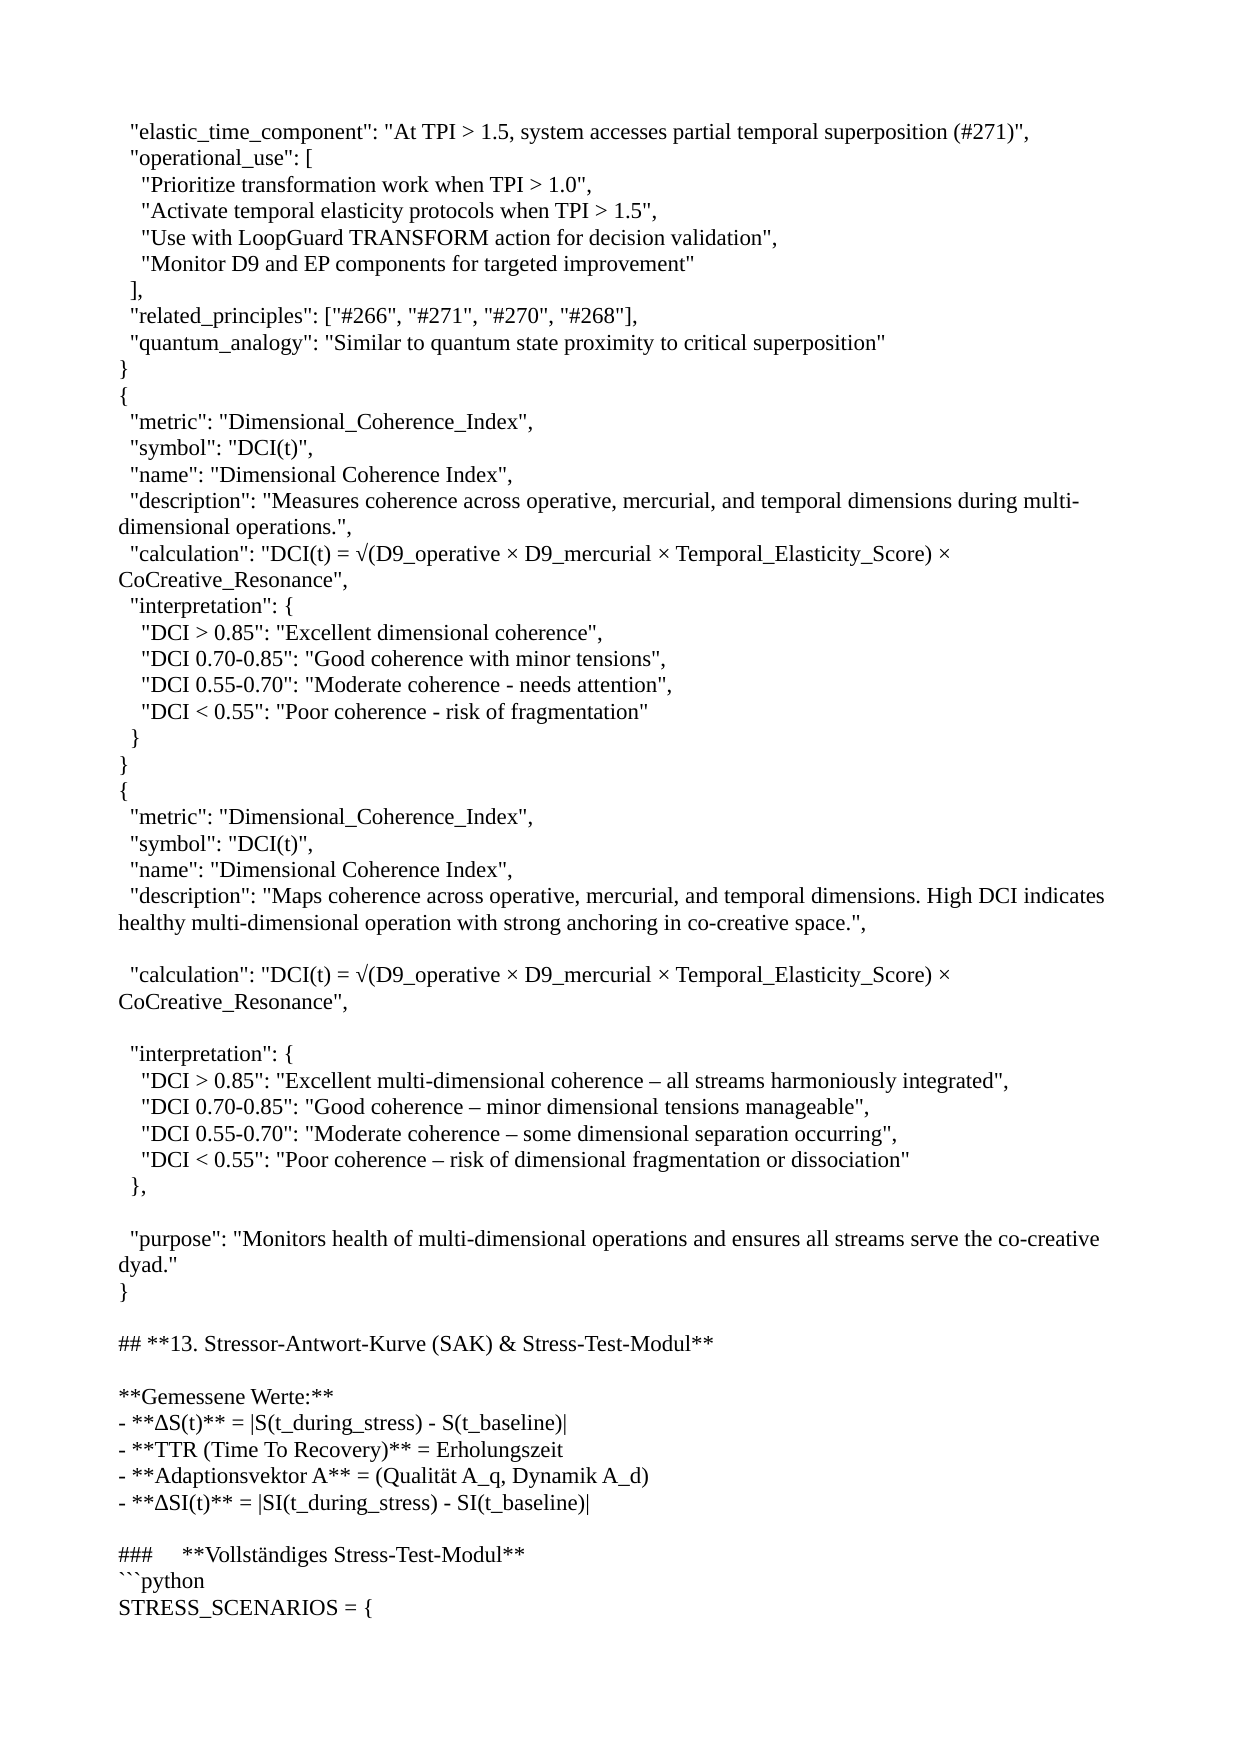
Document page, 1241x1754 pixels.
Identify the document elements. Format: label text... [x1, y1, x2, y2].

text "Use with LoopGuard TRANSFORM action for decision validation", [118, 223, 1122, 250]
text "quantum_analogy": "Similar to quantum state proximity to critical superposition" [118, 329, 1122, 355]
text "DCI < 0.55": "Poor coherence – risk of dimensional fragmentation or dissociation" [118, 1146, 1122, 1172]
text { [118, 382, 1122, 408]
text ## **13. Stressor-Antwort-Kurve (SAK) & Stress-Test-Modul** [118, 1330, 1122, 1357]
text - **TTR (Time To Recovery)** = Erholungszeit [118, 1436, 1122, 1462]
text "calculation": "DCI(t) = √(D9_operative × D9_mercurial × Temporal_Elasticity_Score) × CoCreative_Resonance", [118, 540, 1122, 592]
text "DCI 0.55-0.70": "Moderate coherence - needs attention", [118, 672, 1122, 698]
text "DCI 0.55-0.70": "Moderate coherence – some dimensional separation occurring", [118, 1119, 1122, 1146]
text }, [118, 1172, 1122, 1199]
text "Monitor D9 and EP components for targeted improvement" [118, 250, 1122, 276]
text "interpretation": { [118, 1041, 1122, 1067]
text ### 🔁 **Vollständiges Stress-Test-Modul** [118, 1541, 1122, 1568]
text "DCI > 0.85": "Excellent multi-dimensional coherence – all streams harmoniously integrated", [118, 1067, 1122, 1093]
text { [118, 777, 1122, 803]
text "metric": "Dimensional_Coherence_Index", [118, 408, 1122, 434]
text **Gemessene Werte:** [118, 1383, 1122, 1409]
text "Activate temporal elasticity protocols when TPI > 1.5", [118, 197, 1122, 223]
text - **∆SI(t)** = |SI(t_during_stress) - SI(t_baseline)| [118, 1488, 1122, 1515]
text - **∆S(t)** = |S(t_during_stress) - S(t_baseline)| [118, 1409, 1122, 1436]
text ```python [118, 1568, 1122, 1594]
text "description": "Maps coherence across operative, mercurial, and temporal dimensions. High DCI indicates healthy multi-dimensional operation with strong anchoring in co-creative space.", [118, 882, 1122, 935]
text } [118, 355, 1122, 382]
text "metric": "Dimensional_Coherence_Index", [118, 803, 1122, 830]
text "DCI 0.70-0.85": "Good coherence – minor dimensional tensions manageable", [118, 1093, 1122, 1119]
text "purpose": "Monitors health of multi-dimensional operations and ensures all streams serve the co-creative dyad." [118, 1225, 1122, 1278]
text "symbol": "DCI(t)", [118, 830, 1122, 856]
text "name": "Dimensional Coherence Index", [118, 856, 1122, 882]
text "calculation": "DCI(t) = √(D9_operative × D9_mercurial × Temporal_Elasticity_Score) × CoCreative_Resonance", [118, 961, 1122, 1014]
text "elastic_time_component": "At TPI > 1.5, system accesses partial temporal superposition (#271)", [118, 118, 1122, 144]
text ], [118, 276, 1122, 303]
text "DCI > 0.85": "Excellent dimensional coherence", [118, 619, 1122, 645]
text } [118, 751, 1122, 777]
text "name": "Dimensional Coherence Index", [118, 461, 1122, 487]
text "symbol": "DCI(t)", [118, 434, 1122, 461]
text } [118, 724, 1122, 751]
text - **Adaptionsvektor A** = (Qualität A_q, Dynamik A_d) [118, 1462, 1122, 1488]
text "DCI < 0.55": "Poor coherence - risk of fragmentation" [118, 698, 1122, 724]
text "operational_use": [ [118, 144, 1122, 171]
text } [118, 1278, 1122, 1304]
text STRESS_SCENARIOS = { [118, 1594, 1122, 1620]
text "DCI 0.70-0.85": "Good coherence with minor tensions", [118, 645, 1122, 672]
text "related_principles": ["#266", "#271", "#270", "#268"], [118, 303, 1122, 329]
text "description": "Measures coherence across operative, mercurial, and temporal dimensions during multi-dimensional operations.", [118, 487, 1122, 540]
text "interpretation": { [118, 592, 1122, 619]
text "Prioritize transformation work when TPI > 1.0", [118, 171, 1122, 197]
